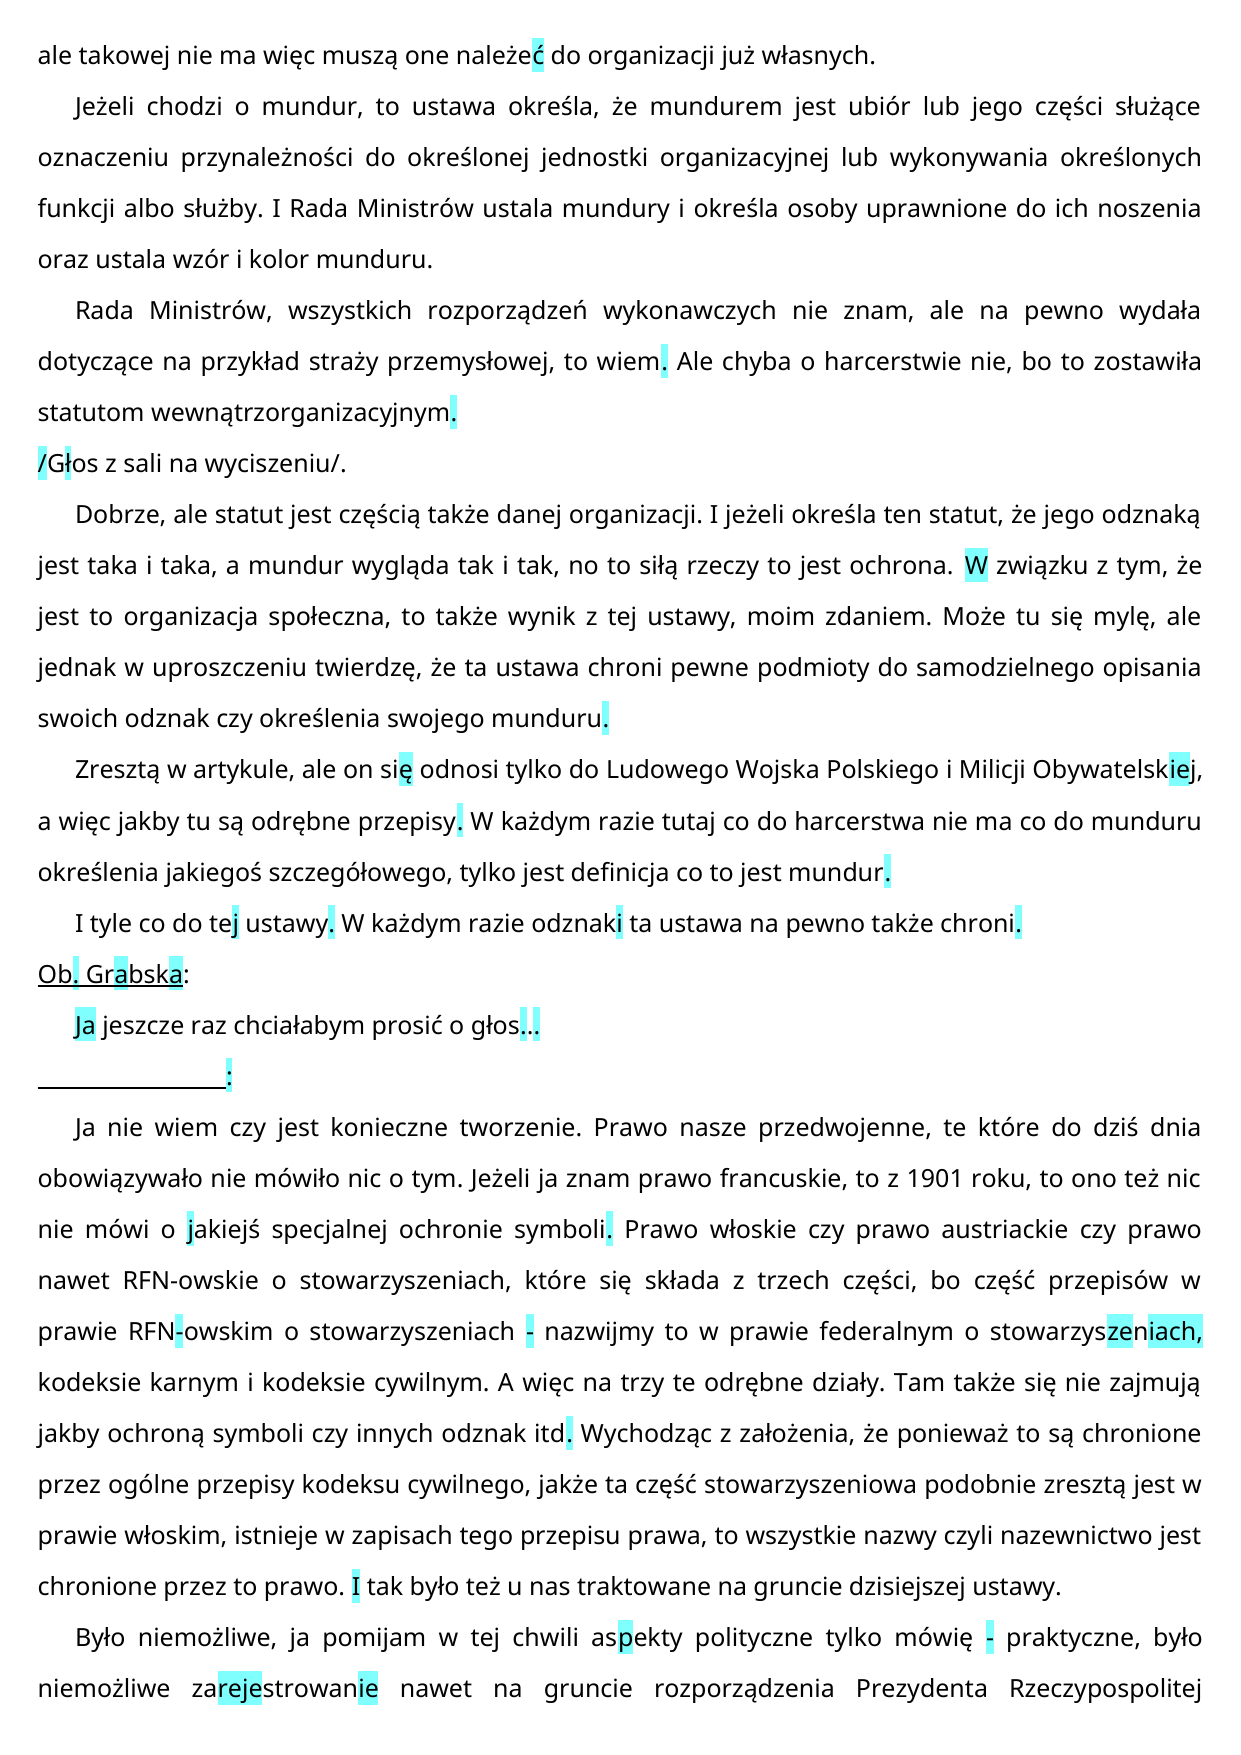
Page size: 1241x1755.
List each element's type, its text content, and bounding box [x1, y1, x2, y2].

text Ja jeszcze raz chciałabym prosić o głos... [37, 1007, 1203, 1041]
text Ob. Grabska: [37, 956, 1203, 990]
text /Głos z sali na wyciszeniu/. [37, 446, 1203, 480]
text Rada Ministrów, wszystkich rozporządzeń wykonawczych nie znam, ale na pewno wydała dotyczące na przykład straży przemysłowej, to wiem. Ale chyba o harcerstwie nie, bo to zostawiła statutom wewnątrzorganizacyjnym. [37, 293, 1203, 429]
text Było niemożliwe, ja pomijam w tej chwili aspekty polityczne tylko mówię - praktyczne, było niemożliwe zarejestrowanie nawet na gruncie rozporządzenia Prezydenta Rzeczypospolitej [37, 1620, 1203, 1705]
text Ja nie wiem czy jest konieczne tworzenie. Prawo nasze przedwojenne, te które do dziś dnia obowiązywało nie mówiło nic o tym. Jeżeli ja znam prawo francuskie, to z 1901 roku, to ono też nic nie mówi o jakiejś specjalnej ochronie symboli. Prawo włoskie czy prawo austriackie czy prawo nawet RFN-owskie o stowarzyszeniach, które się składa z trzech części, bo część przepisów w prawie RFN-owskim o stowarzyszeniach - nazwijmy to w prawie federalnym o stowarzyszeniach, kodeksie karnym i kodeksie cywilnym. A więc na trzy te odrębne działy. Tam także się nie zajmują jakby ochroną symboli czy innych odznak itd. Wychodząc z założenia, że ponieważ to są chronione przez ogólne przepisy kodeksu cywilnego, jakże ta część stowarzyszeniowa podobnie zresztą jest w prawie włoskim, istnieje w zapisach tego przepisu prawa, to wszystkie nazwy czyli nazewnictwo jest chronione przez to prawo. I tak było też u nas traktowane na gruncie dzisiejszej ustawy. [37, 1109, 1203, 1603]
text : [37, 1058, 1203, 1092]
text ale takowej nie ma więc muszą one należeć do organizacji już własnych. [37, 37, 1203, 72]
text Jeżeli chodzi o mundur, to ustawa określa, że mundurem jest ubiór lub jego części służące oznaczeniu przynależności do określonej jednostki organizacyjnej lub wykonywania określonych funkcji albo służby. I Rada Ministrów ustala mundury i określa osoby uprawnione do ich noszenia oraz ustala wzór i kolor munduru. [37, 88, 1203, 276]
text I tyle co do tej ustawy. W każdym razie odznaki ta ustawa na pewno także chroni. [37, 905, 1203, 939]
text Dobrze, ale statut jest częścią także danej organizacji. I jeżeli określa ten statut, że jego odznaką jest taka i taka, a mundur wygląda tak i tak, no to siłą rzeczy to jest ochrona. W związku z tym, że jest to organizacja społeczna, to także wynik z tej ustawy, moim zdaniem. Może tu się mylę, ale jednak w uproszczeniu twierdzę, że ta ustawa chroni pewne podmioty do samodzielnego opisania swoich odznak czy określenia swojego munduru. [37, 497, 1203, 735]
text Zresztą w artykule, ale on się odnosi tylko do Ludowego Wojska Polskiego i Milicji Obywatelskiej, a więc jakby tu są odrębne przepisy. W każdym razie tutaj co do harcerstwa nie ma co do munduru określenia jakiegoś szczegółowego, tylko jest definicja co to jest mundur. [37, 752, 1203, 888]
